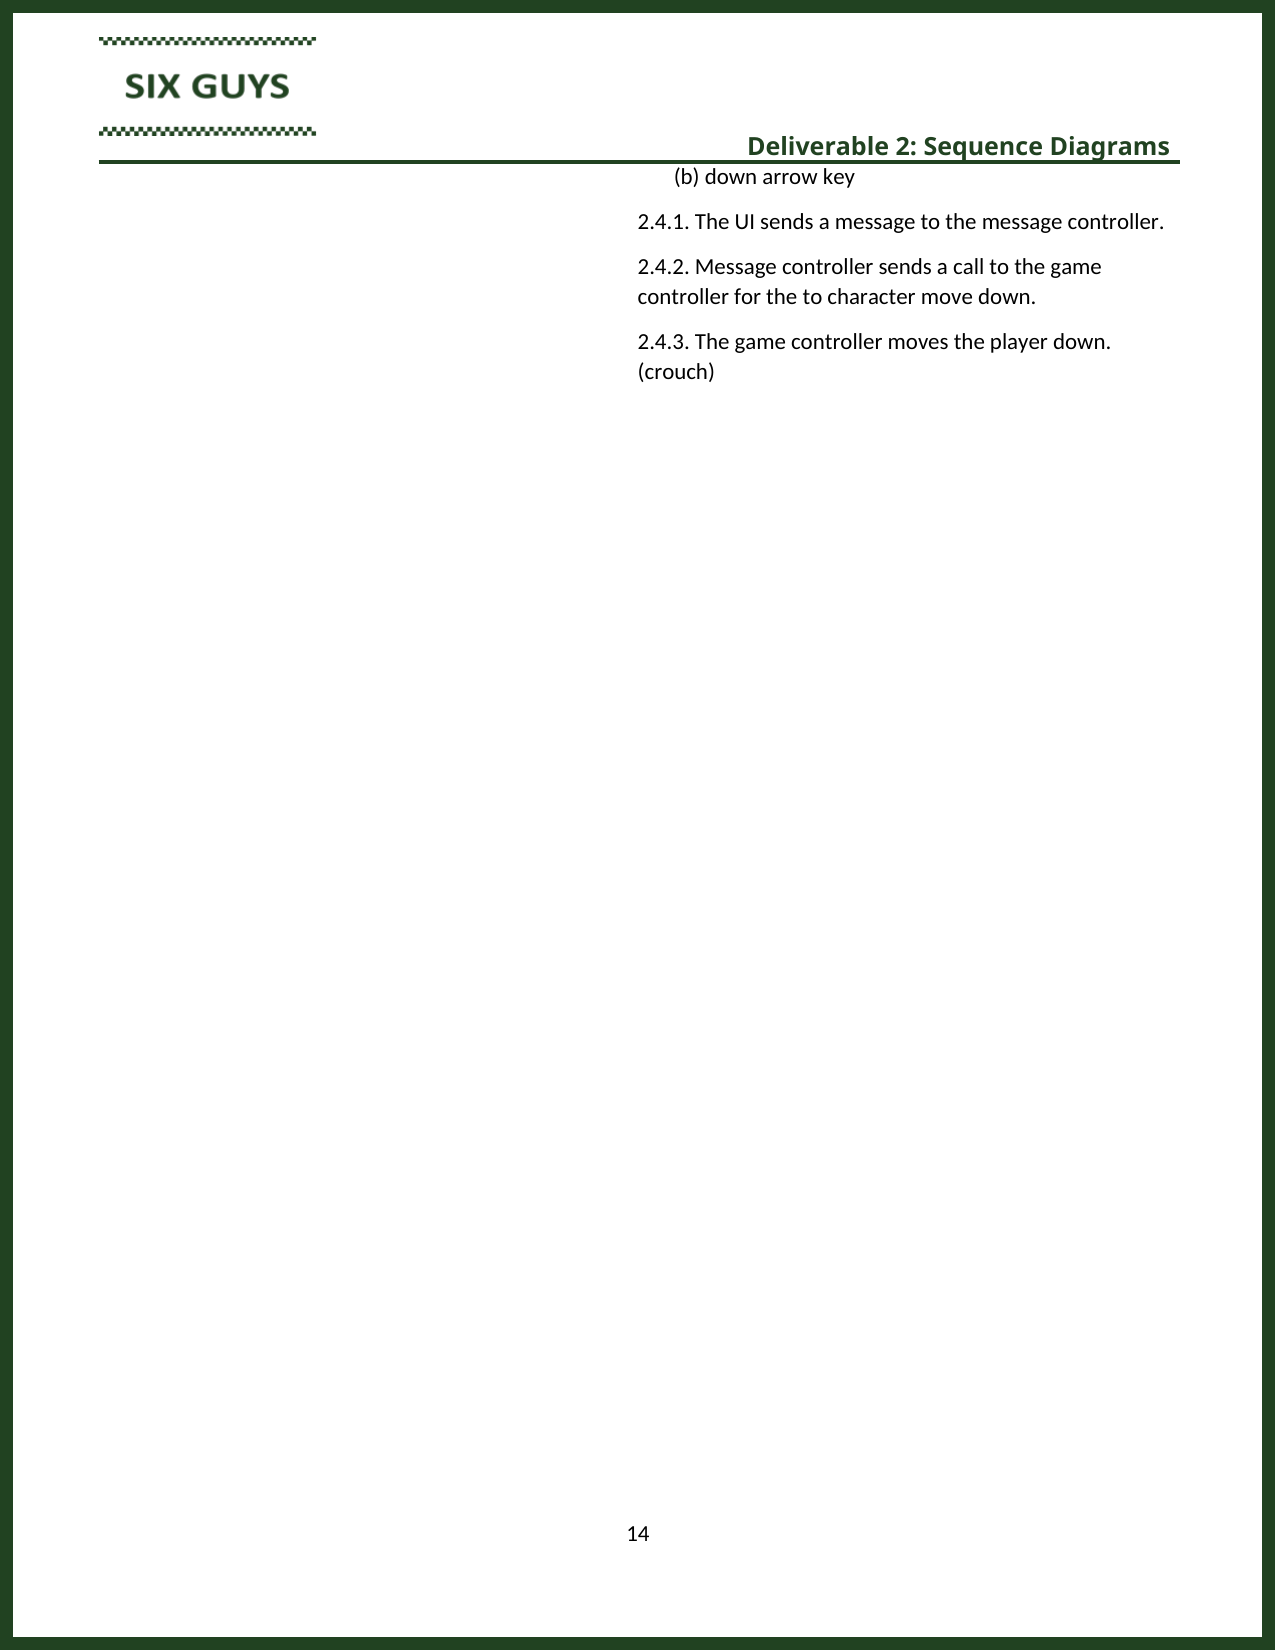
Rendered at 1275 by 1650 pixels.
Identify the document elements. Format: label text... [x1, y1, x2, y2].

table_cell 2.4.3. The game controller moves the player down. (crouch) [638, 327, 1170, 402]
picture [98, 37, 323, 136]
table_cell 2.4.2. Message controller sends a call to the game controller for the to character move down. [638, 252, 1170, 327]
table_cell (b) down arrow key [638, 163, 1170, 207]
table_cell [105, 327, 637, 402]
table_cell [105, 252, 637, 327]
table_cell 2.4.1. The UI sends a message to the message controller. [638, 207, 1170, 252]
table_cell [105, 207, 637, 252]
table_cell [105, 163, 637, 207]
